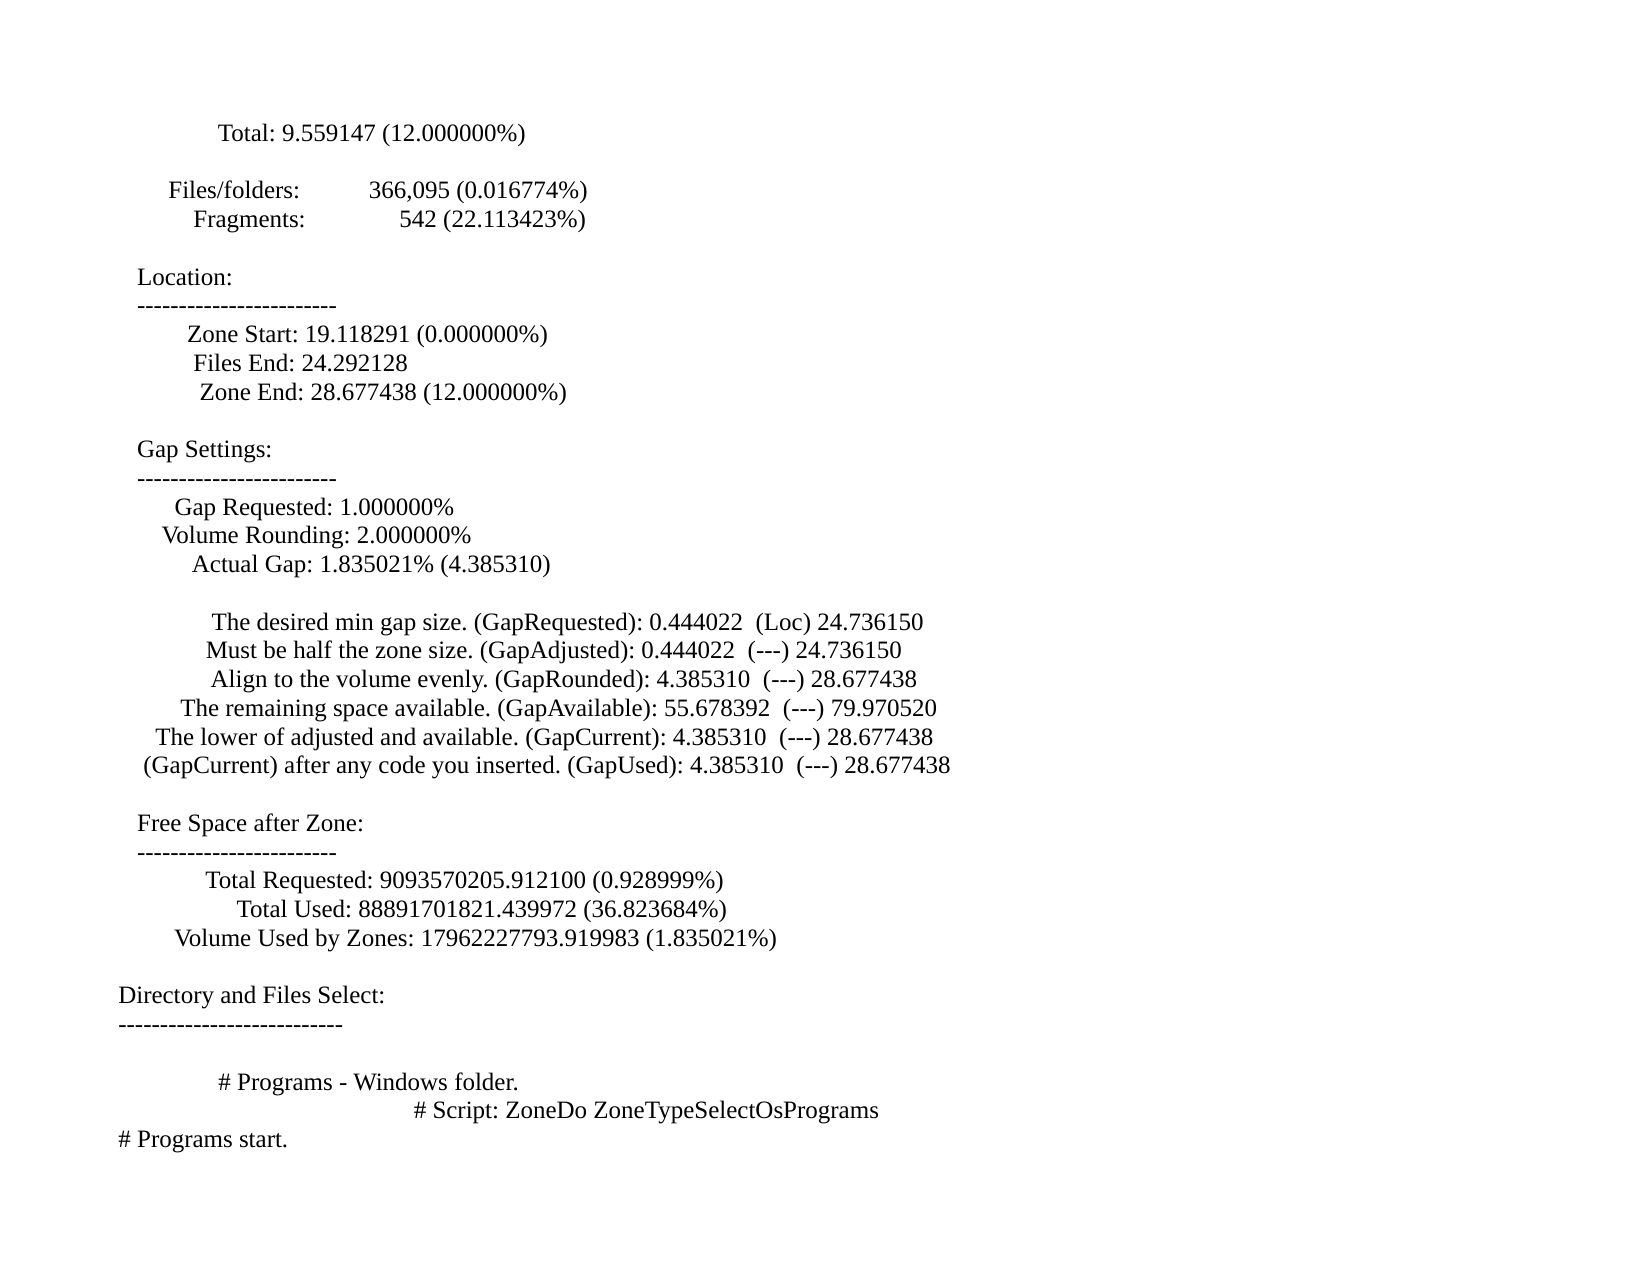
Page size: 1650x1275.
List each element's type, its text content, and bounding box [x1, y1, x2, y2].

text Gap Settings: [118, 434, 1532, 463]
text ------------------------ [118, 463, 1532, 492]
text Location: [118, 262, 1532, 291]
text The remaining space available. (GapAvailable): 55.678392 (---) 79.970520 [118, 693, 1532, 722]
text --------------------------- [118, 1009, 1532, 1038]
text Actual Gap: 1.835021% (4.385310) [118, 549, 1532, 578]
text Total Used: 88891701821.439972 (36.823684%) [118, 894, 1532, 923]
text The lower of adjusted and available. (GapCurrent): 4.385310 (---) 28.677438 [118, 722, 1532, 751]
text Volume Rounding: 2.000000% [118, 521, 1532, 549]
text # Programs - Windows folder. [118, 1067, 1532, 1096]
text Zone End: 28.677438 (12.000000%) [118, 377, 1532, 406]
text Fragments: 542 (22.113423%) [118, 204, 1532, 233]
text Volume Used by Zones: 17962227793.919983 (1.835021%) [118, 923, 1532, 952]
text Free Space after Zone: [118, 808, 1532, 837]
text (GapCurrent) after any code you inserted. (GapUsed): 4.385310 (---) 28.677438 [118, 751, 1532, 779]
text Zone Start: 19.118291 (0.000000%) [118, 319, 1532, 348]
text Align to the volume evenly. (GapRounded): 4.385310 (---) 28.677438 [118, 664, 1532, 693]
text Must be half the zone size. (GapAdjusted): 0.444022 (---) 24.736150 [118, 636, 1532, 664]
text Total Requested: 9093570205.912100 (0.928999%) [118, 866, 1532, 894]
text Files/folders: 366,095 (0.016774%) [118, 176, 1532, 204]
text Files End: 24.292128 [118, 348, 1532, 377]
text # Script: ZoneDo ZoneTypeSelectOsPrograms [118, 1096, 1532, 1124]
text The desired min gap size. (GapRequested): 0.444022 (Loc) 24.736150 [118, 607, 1532, 636]
text Total: 9.559147 (12.000000%) [118, 118, 1532, 147]
text ------------------------ [118, 837, 1532, 866]
text # Programs start. [118, 1124, 1532, 1153]
text ------------------------ [118, 291, 1532, 319]
text Gap Requested: 1.000000% [118, 492, 1532, 521]
text Directory and Files Select: [118, 981, 1532, 1009]
